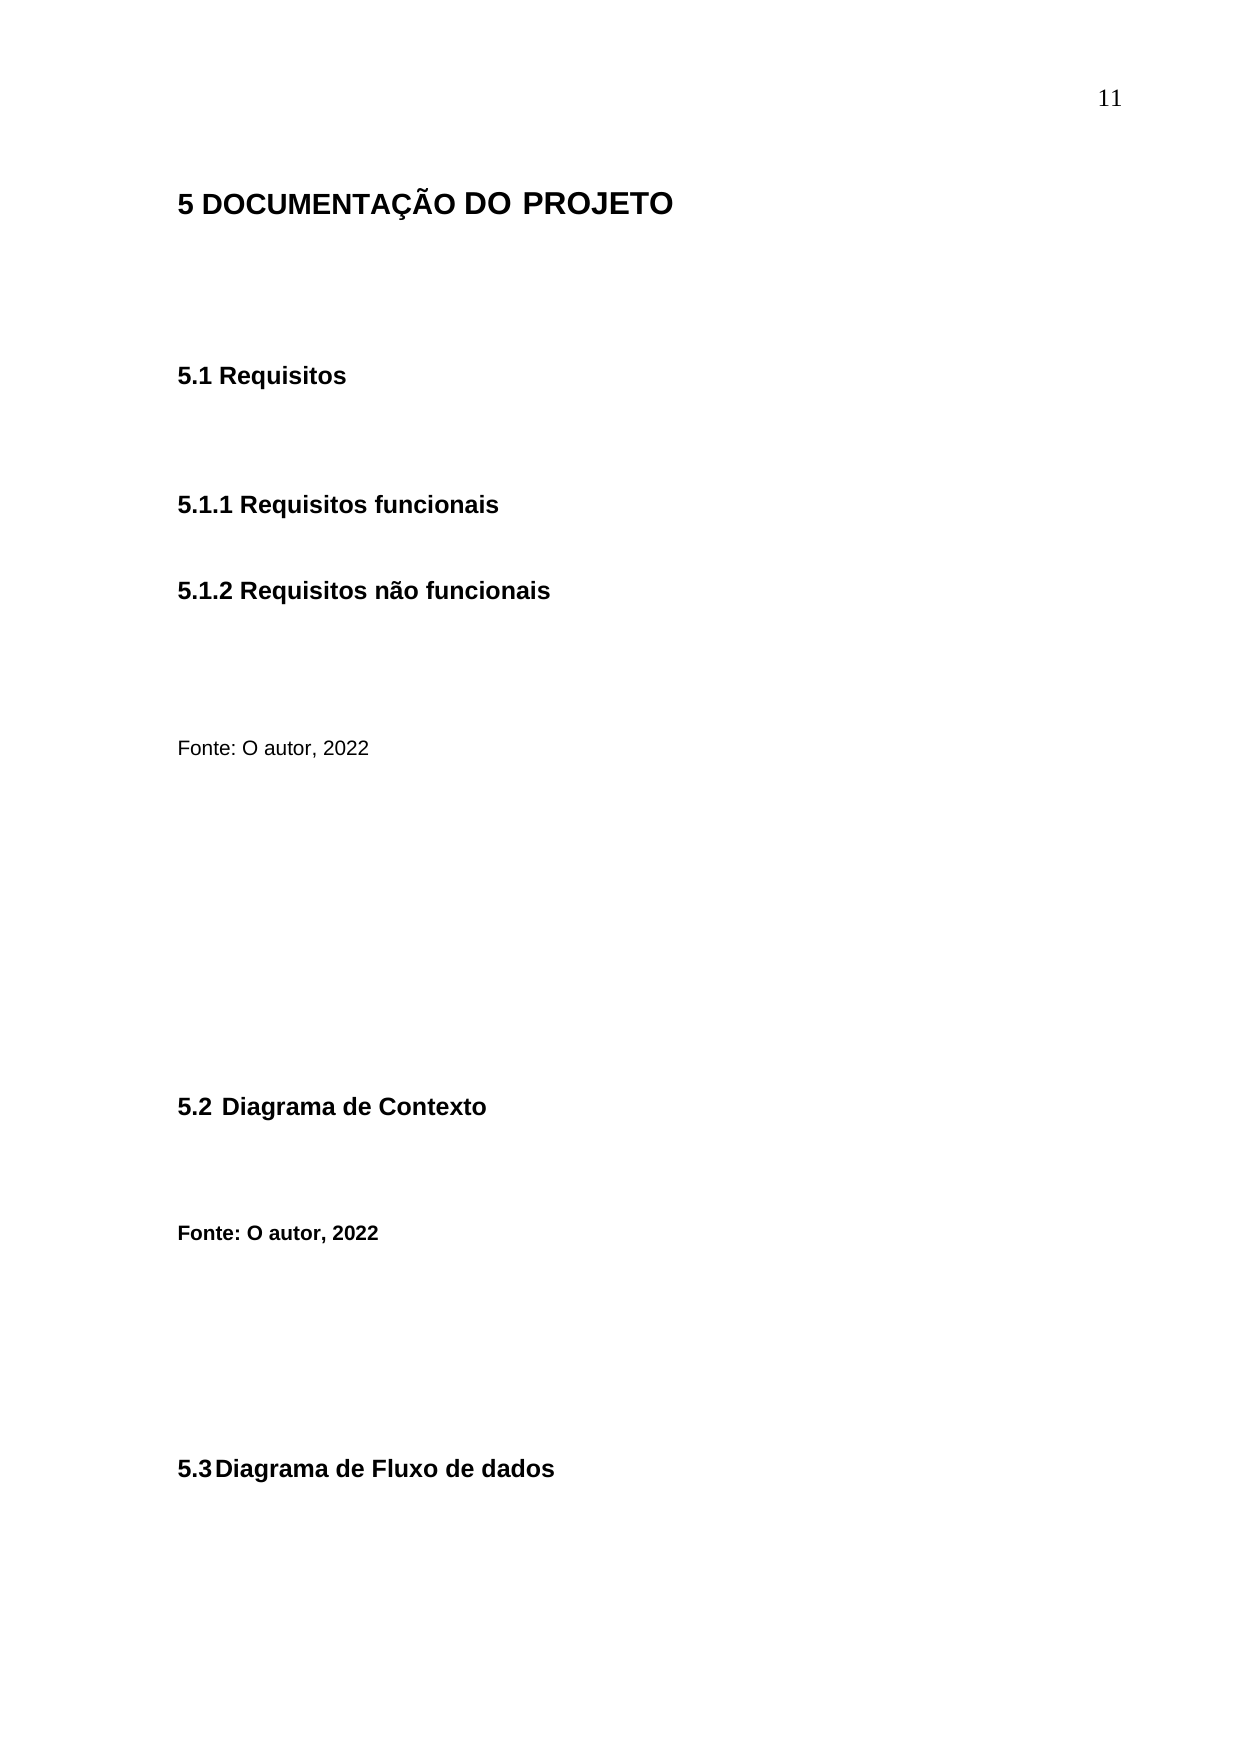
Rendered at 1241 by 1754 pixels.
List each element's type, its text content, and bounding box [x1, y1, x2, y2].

subtitle 5.1.1 Requisitos funcionais [177, 490, 1122, 519]
subtitle Diagrama de Fluxo de dados [177, 1454, 1122, 1483]
text Fonte: O autor, 2022 [177, 1221, 1122, 1245]
text Fonte: O autor, 2022 [177, 736, 1122, 760]
subtitle Diagrama de Contexto [177, 1092, 1122, 1120]
subtitle 5.1.2 Requisitos não funcionais [177, 576, 1122, 605]
subtitle 5.1 Requisitos [177, 361, 1122, 389]
subtitle 5 DOCUMENTAÇÃO do projeto [177, 177, 1122, 223]
